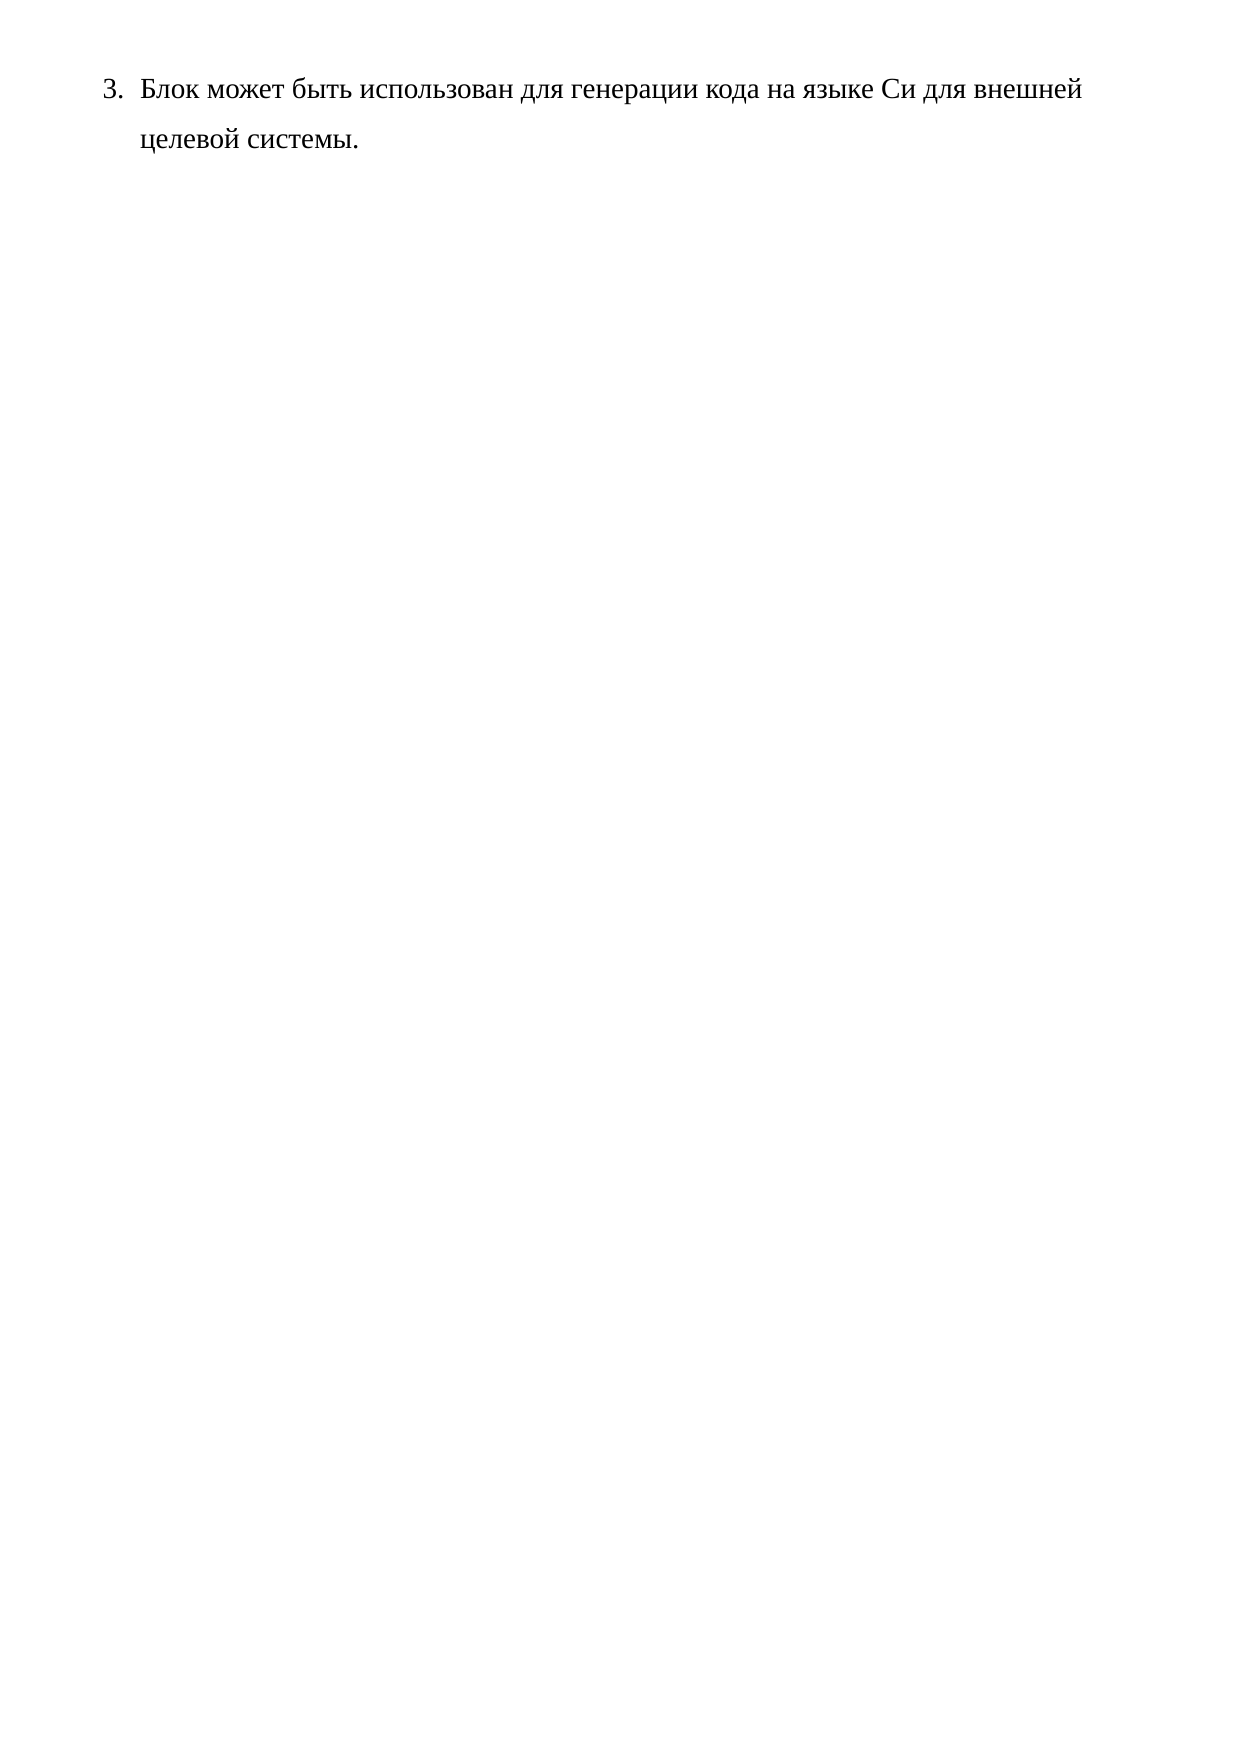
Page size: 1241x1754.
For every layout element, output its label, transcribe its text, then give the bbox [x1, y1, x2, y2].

table_cell Блок производит умножение (усиление) входной величины на заданный коэффициент усиления(в случае скалярного сигнала на входе): , или поэлементное умножение входного векторного сигнала на заданный коэффициент усиления: , где– i-ый элемент входного векторного сигнала,– элемент выходного векторного сигнала,– размерность входа и выхода. Свойства: Коэффициент усиления – действительное число, скалярный множитель для входной величины. Примеры заполнения диалогового окна свойств блока: Примечания: Размерность выходного сигнала равна размерности входного сигнала. Именованное свойство задается как локальная переменная модели (или субмодели) во вкладке Параметры или как глобальный сигнал проекта при помощи пункта главного меню Графика → Сигналы. Блок может быть использован для генерации кода на языке Cи для внешней целевой системы. [59, 59, 1181, 166]
